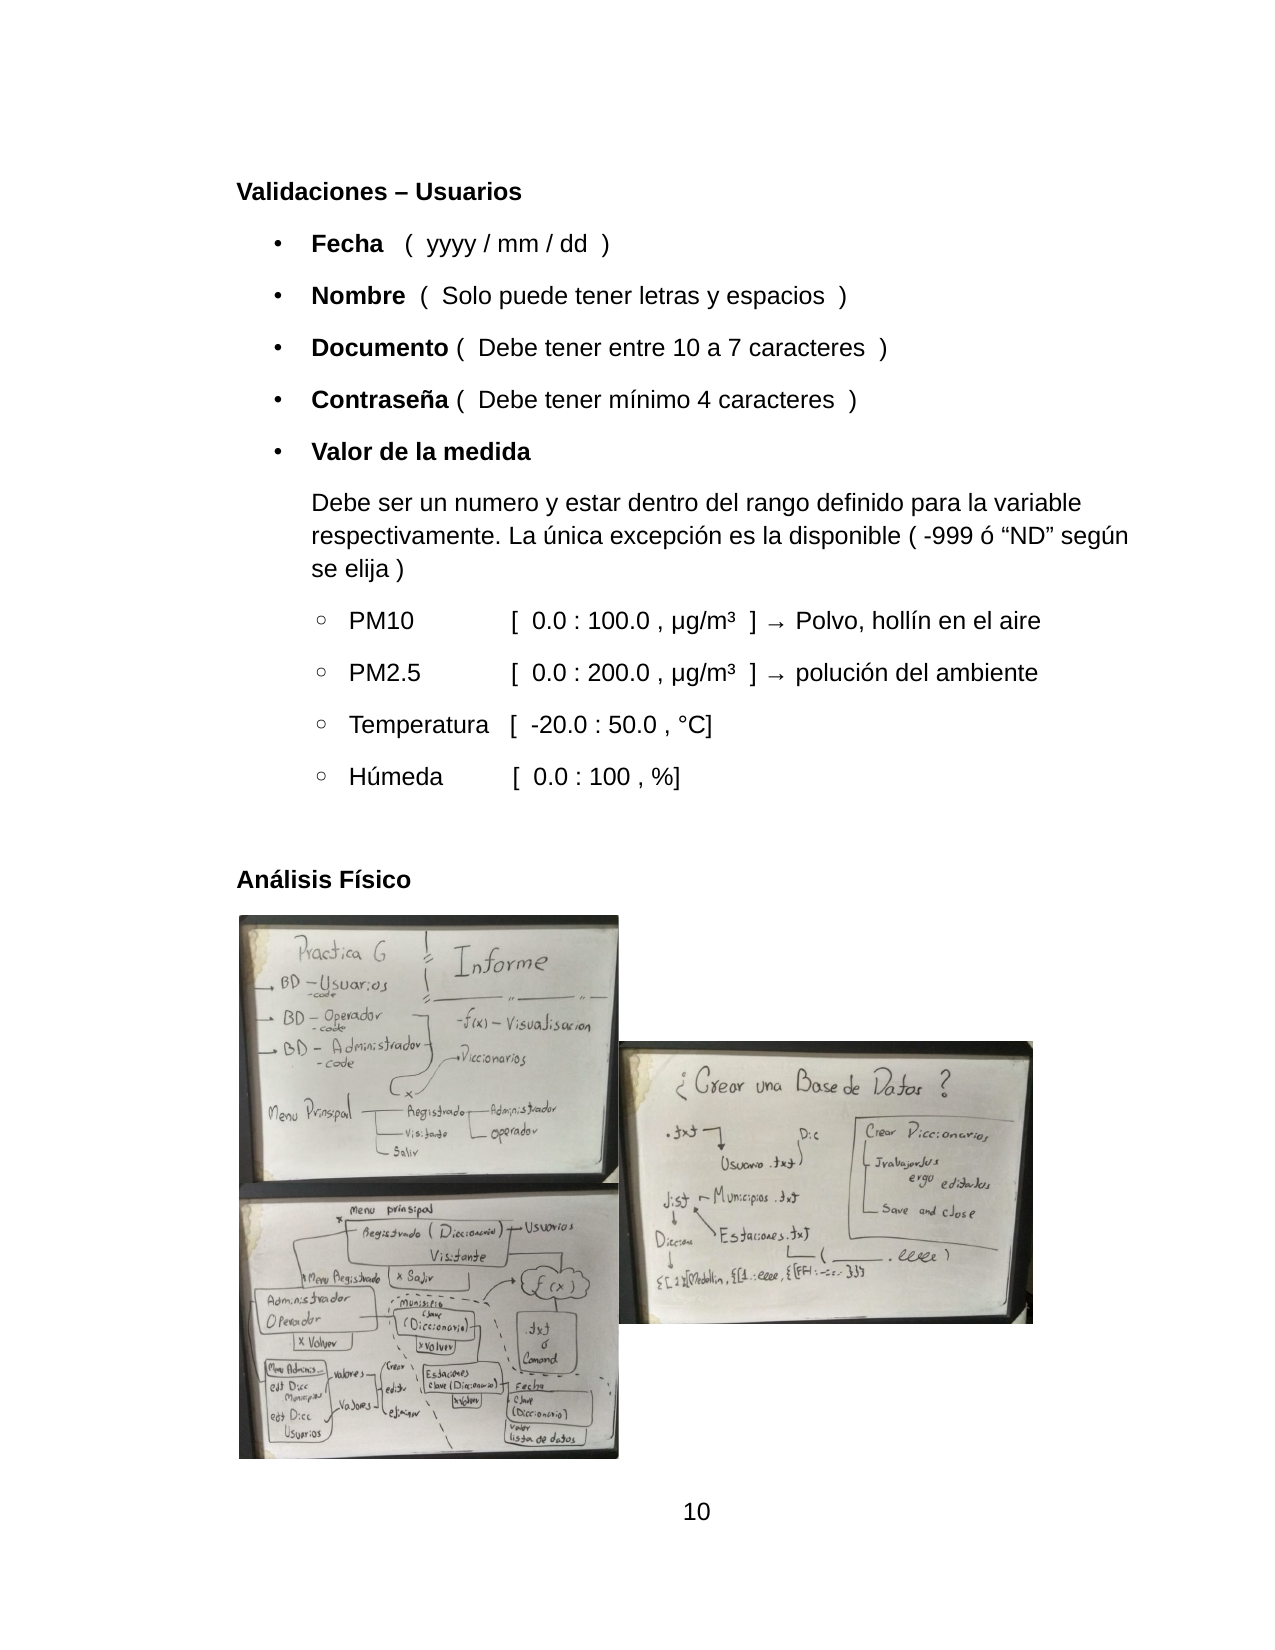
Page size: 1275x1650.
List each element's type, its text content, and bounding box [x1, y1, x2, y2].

subtitle Contraseña ( Debe tener mínimo 4 caracteres ) [274, 384, 1157, 413]
subtitle Nombre ( Solo puede tener letras y espacios ) [274, 281, 1157, 310]
subtitle Fecha ( yyyy / mm / dd ) [274, 229, 1157, 258]
subtitle Debe ser un numero y estar dentro del rango definido para la variable respectivamente. La única excepción es la disponible ( -999 ó “ND” según se elija ) [274, 488, 1157, 583]
picture [239, 915, 1033, 1459]
subtitle Húmeda [ 0.0 : 100 , %] [311, 762, 1157, 791]
subtitle Validaciones – Usuarios [236, 177, 1157, 206]
subtitle Valor de la medida [274, 436, 1157, 465]
subtitle PM10 [ 0.0 : 100.0 , μg/m³ ] → Polvo, hollín en el aire [311, 606, 1157, 635]
subtitle Temperatura [ -20.0 : 50.0 , °C] [311, 710, 1157, 739]
subtitle Análisis Físico [236, 865, 1157, 894]
subtitle Documento ( Debe tener entre 10 a 7 caracteres ) [274, 333, 1157, 362]
subtitle PM2.5 [ 0.0 : 200.0 , μg/m³ ] → polución del ambiente [311, 658, 1157, 687]
